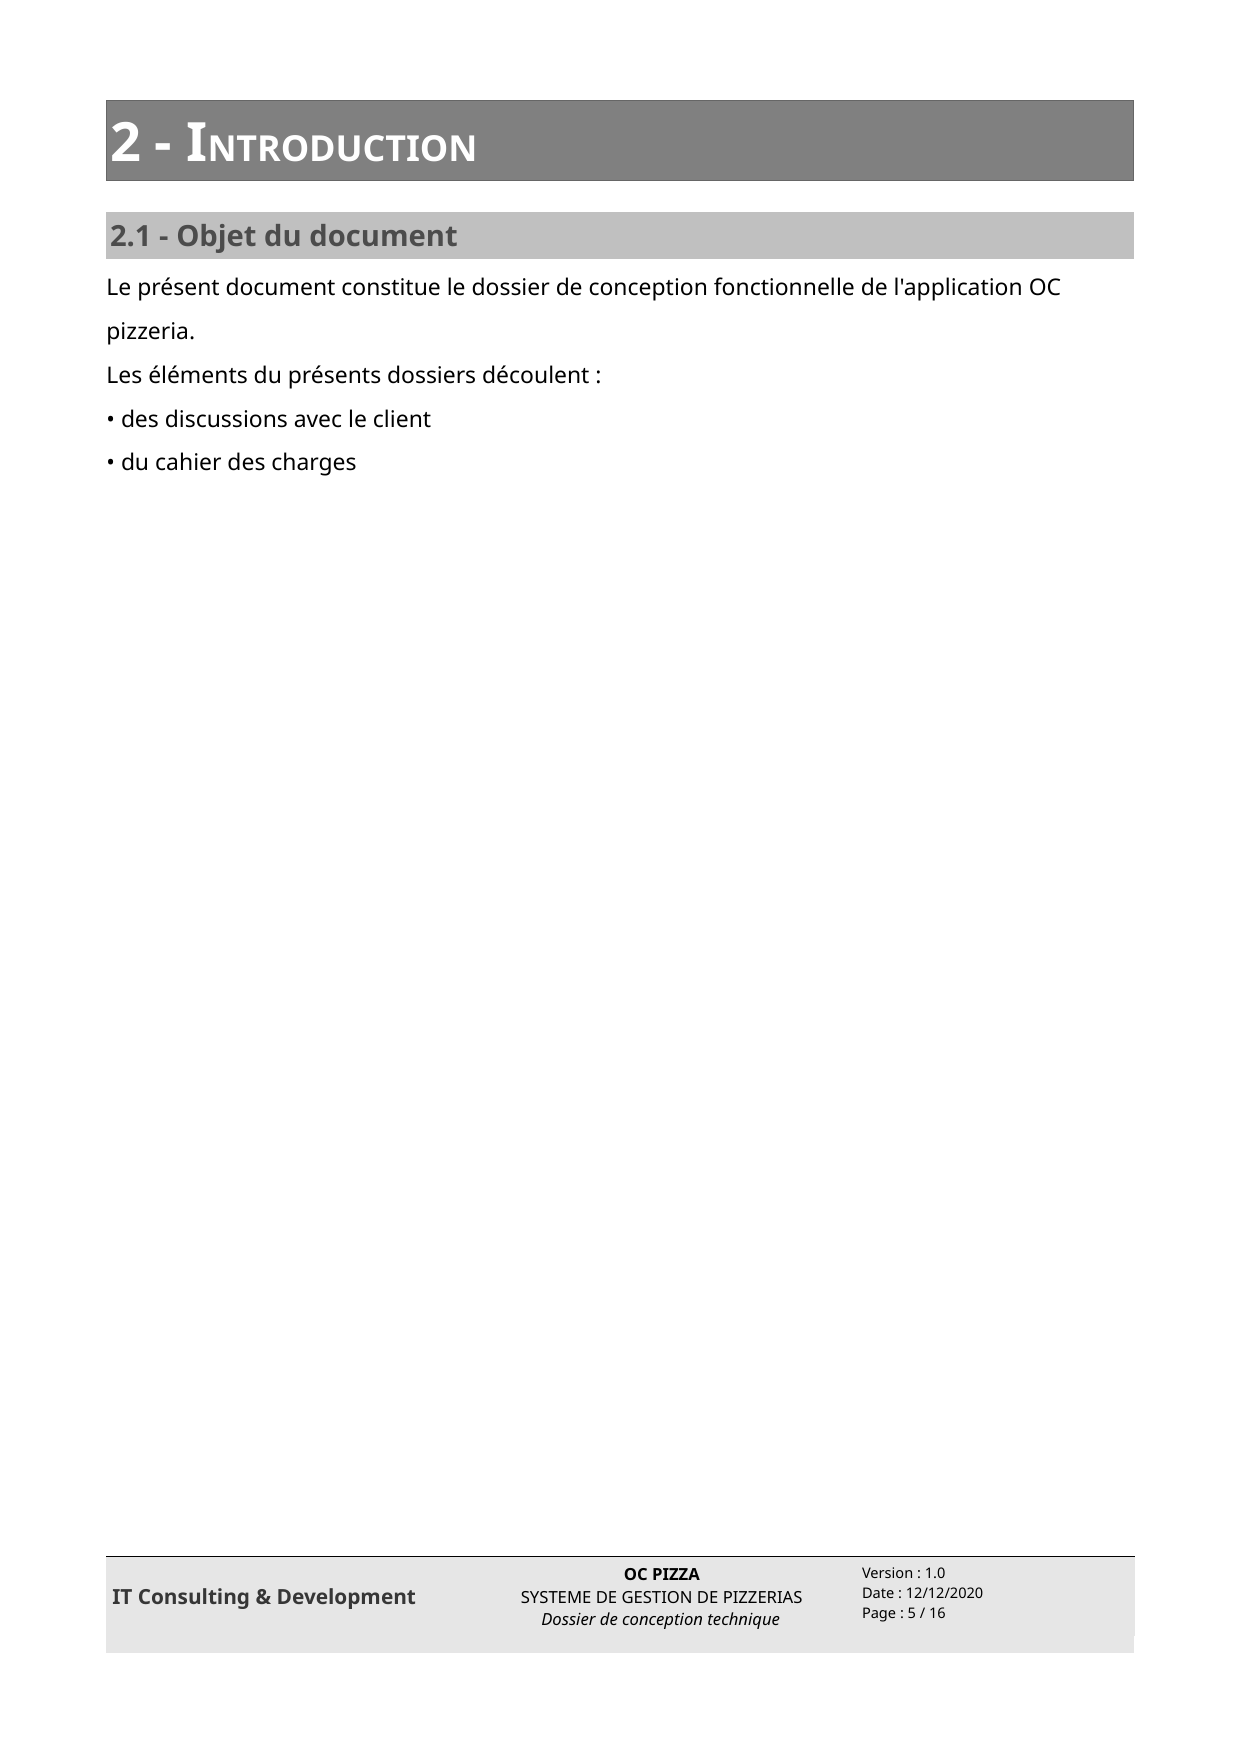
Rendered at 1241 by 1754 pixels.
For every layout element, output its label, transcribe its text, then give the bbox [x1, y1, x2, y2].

text Les éléments du présents dossiers découlent : [106, 359, 1134, 390]
text • du cahier des charges [106, 446, 1134, 477]
text Le présent document constitue le dossier de conception fonctionnelle de l'application OC [106, 271, 1134, 302]
text • des discussions avec le client [106, 402, 1134, 434]
text pizzeria. [106, 315, 1134, 346]
subtitle Objet du document [107, 213, 1133, 258]
subtitle Introduction [107, 101, 1133, 180]
